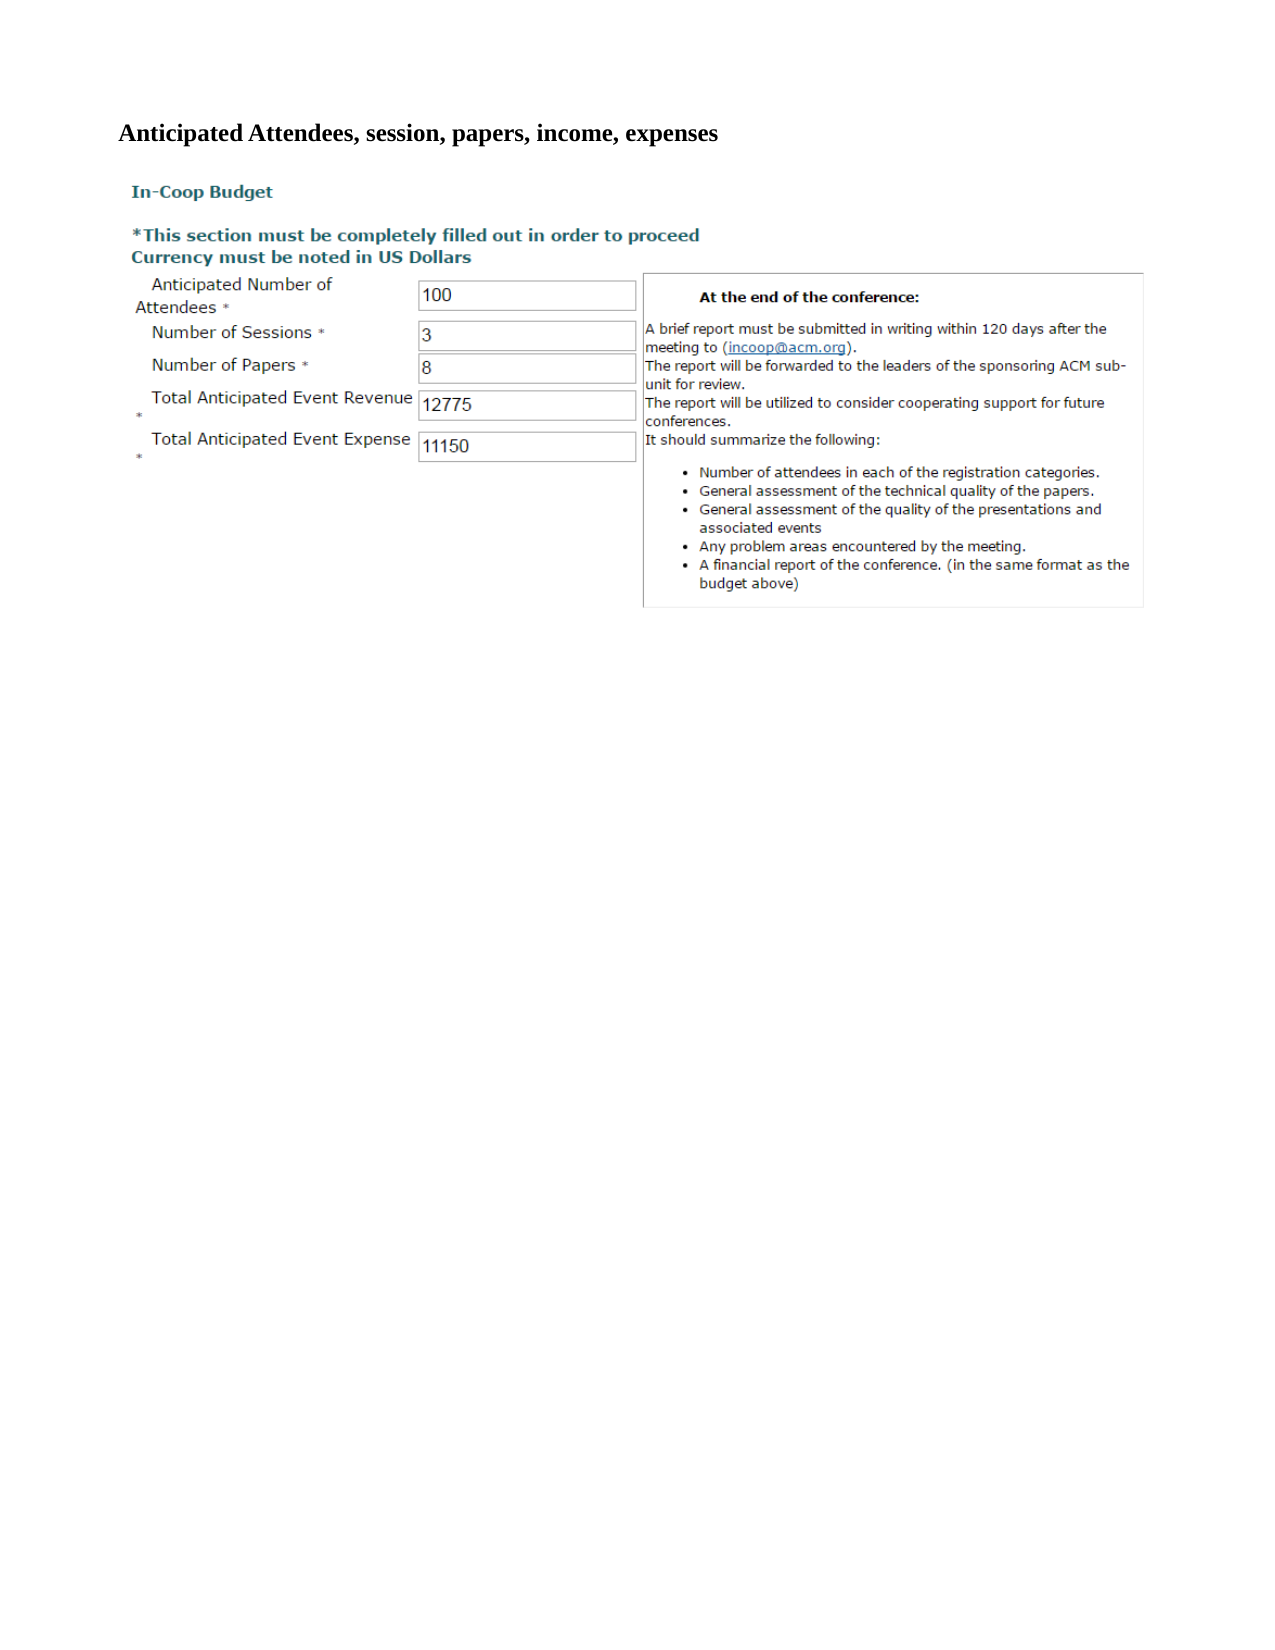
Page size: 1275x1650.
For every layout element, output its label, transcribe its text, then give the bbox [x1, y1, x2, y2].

text Anticipated Attendees, session, papers, income, expenses [118, 118, 1157, 147]
picture [118, 175, 1157, 634]
